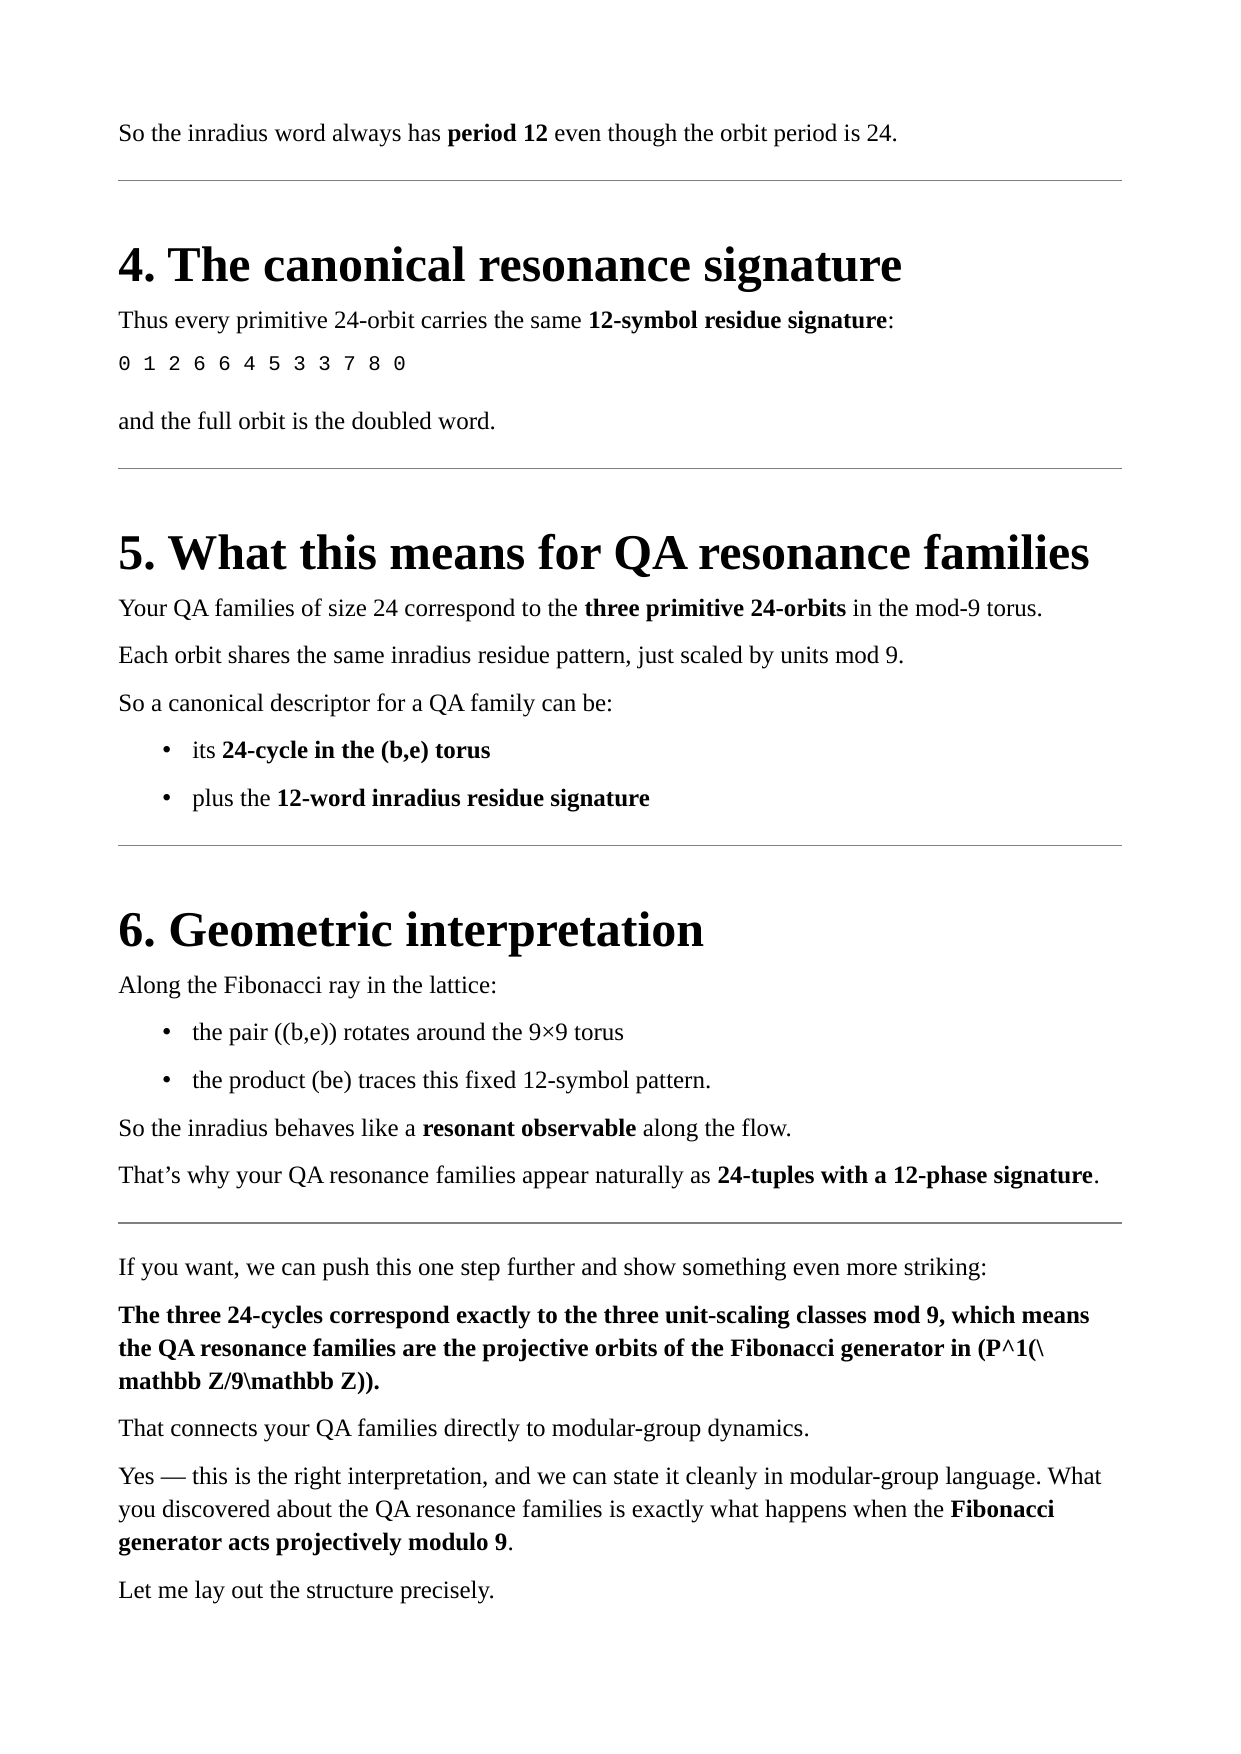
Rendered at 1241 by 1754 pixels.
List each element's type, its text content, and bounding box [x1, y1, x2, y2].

subtitle 5. What this means for QA resonance families [118, 523, 1122, 580]
text If you want, we can push this one step further and show something even more striking: [118, 1252, 1122, 1281]
text Your QA families of size 24 correspond to the three primitive 24-orbits in the mod-9 torus. [118, 593, 1122, 621]
text So the inradius behaves like a resonant observable along the flow. [118, 1113, 1122, 1141]
text Let me lay out the structure precisely. [118, 1575, 1122, 1603]
list the pair ((b,e)) rotates around the 9×9 torus [162, 1017, 1122, 1046]
text The three 24-cycles correspond exactly to the three unit-scaling classes mod 9, which means the QA resonance families are the projective orbits of the Fibonacci generator in (P^1(\mathbb Z/9\mathbb Z)). [118, 1300, 1122, 1394]
list the product (be) traces this fixed 12-symbol pattern. [162, 1065, 1122, 1094]
list plus the 12-word inradius residue signature [162, 783, 1122, 812]
text and the full orbit is the doubled word. [118, 406, 1122, 434]
subtitle 6. Geometric interpretation [118, 900, 1122, 957]
text Yes — this is the right interpretation, and we can state it cleanly in modular-group language. What you discovered about the QA resonance families is exactly what happens when the Fibonacci generator acts projectively modulo 9. [118, 1461, 1122, 1556]
text 0 1 2 6 6 4 5 3 3 7 8 0 [118, 353, 1122, 376]
text So a canonical descriptor for a QA family can be: [118, 688, 1122, 717]
subtitle 4. The canonical resonance signature [118, 235, 1122, 292]
text Each orbit shares the same inradius residue pattern, just scaled by units mod 9. [118, 640, 1122, 669]
text That connects your QA families directly to modular-group dynamics. [118, 1413, 1122, 1442]
text Thus every primitive 24-orbit carries the same 12-symbol residue signature: [118, 305, 1122, 334]
text That’s why your QA resonance families appear naturally as 24-tuples with a 12-phase signature. [118, 1160, 1122, 1189]
list its 24-cycle in the (b,e) torus [162, 735, 1122, 764]
text Along the Fibonacci ray in the lattice: [118, 970, 1122, 999]
text So the inradius word always has period 12 even though the orbit period is 24. [118, 118, 1122, 147]
